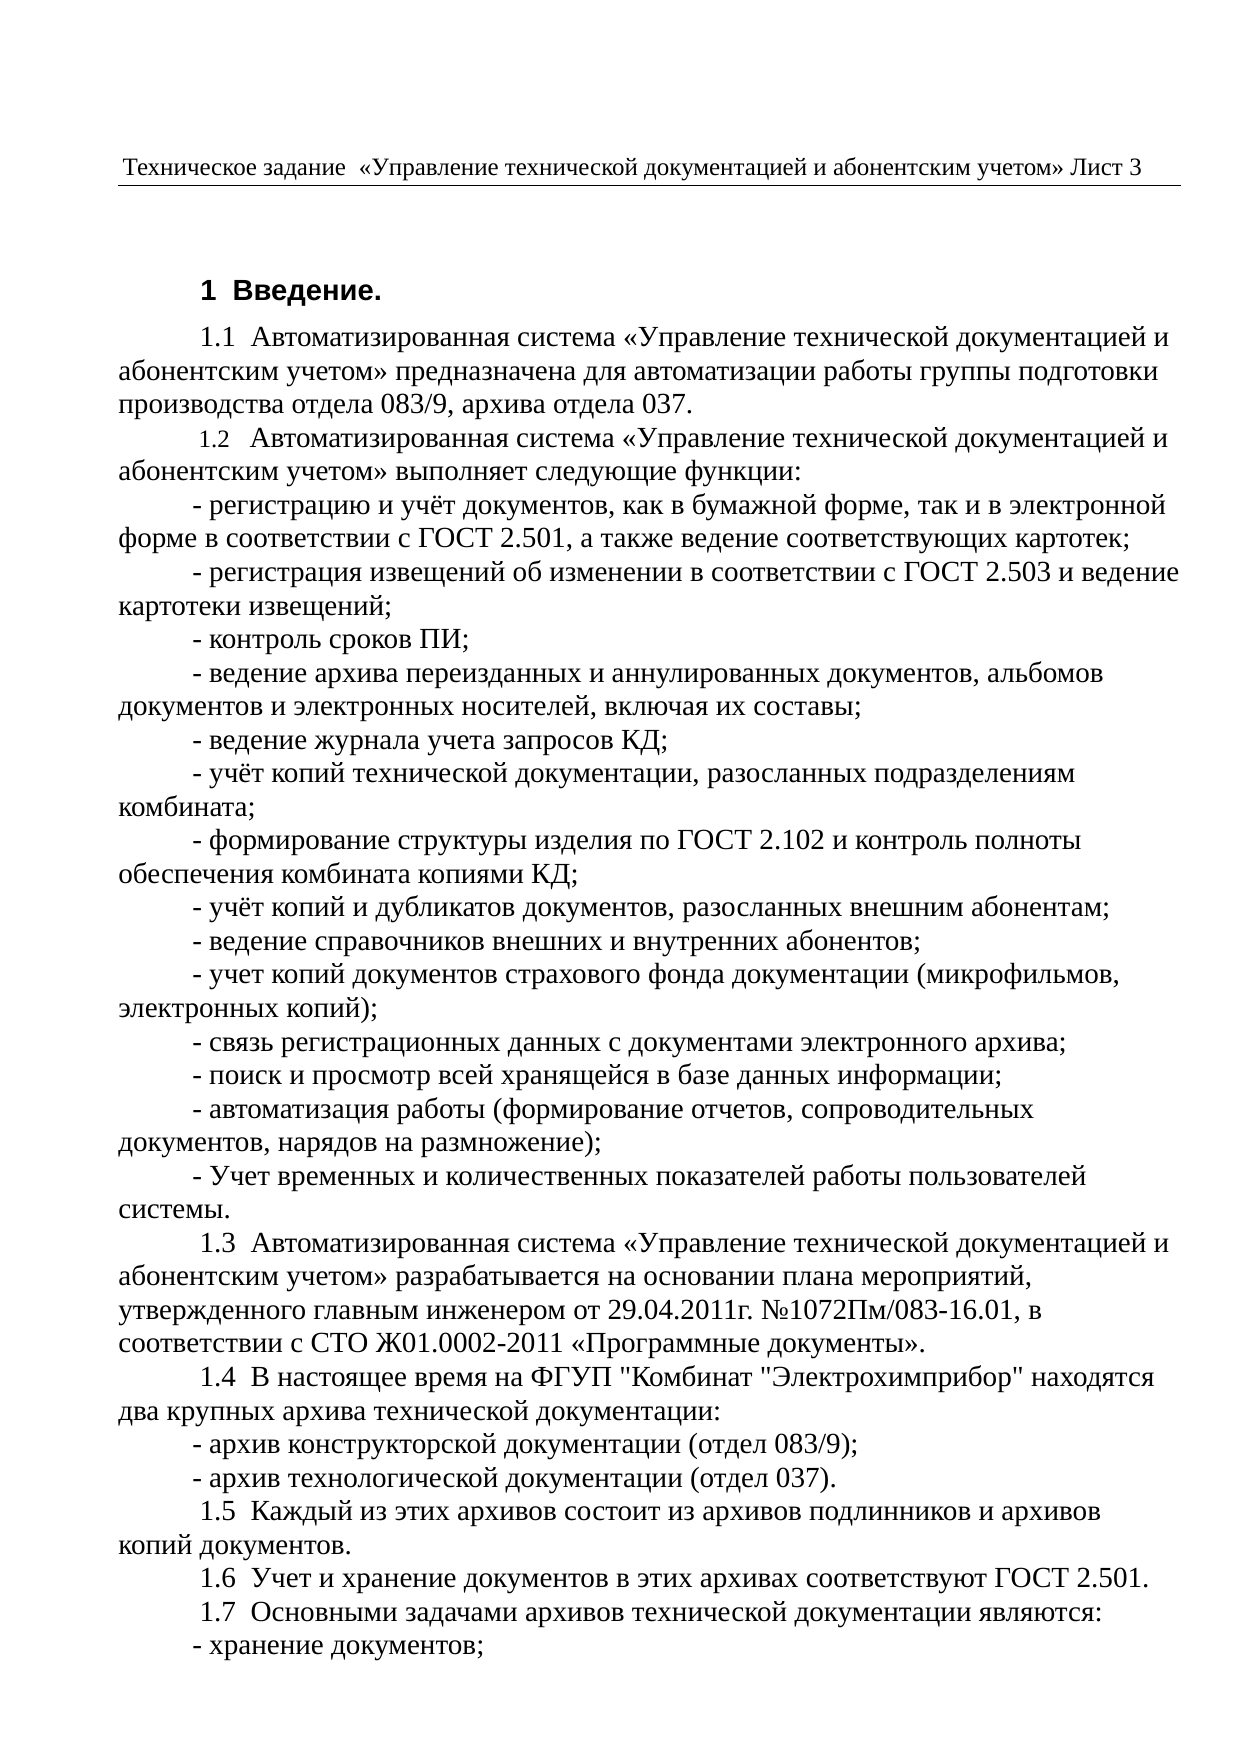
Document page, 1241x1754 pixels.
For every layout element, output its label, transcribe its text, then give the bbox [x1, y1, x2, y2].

list формирование структуры изделия по ГОСТ 2.102 и контроль полноты обеспечения комбината копиями КД; [118, 822, 1181, 889]
list Автоматизированная система «Управление технической документацией и абонентским учетом» разрабатывается на основании плана мероприятий, утвержденного главным инженером от 29.04.2011г. №1072Пм/083-16.01, в соответствии с СТО Ж01.0002-2011 «Программные документы». [118, 1225, 1181, 1359]
list ведение журнала учета запросов КД; [118, 722, 1181, 755]
list Автоматизированная система «Управление технической документацией и абонентским учетом» выполняет следующие функции: [118, 420, 1181, 487]
list ведение архива переизданных и аннулированных документов, альбомов документов и электронных носителей, включая их составы; [118, 655, 1181, 722]
list автоматизация работы (формирование отчетов, сопроводительных документов, нарядов на размножение); [118, 1091, 1181, 1158]
list учёт копий и дубликатов документов, разосланных внешним абонентам; [118, 889, 1181, 923]
list архив конструкторской документации (отдел 083/9); [118, 1426, 1181, 1460]
list хранение документов; [118, 1627, 1181, 1661]
list поиск и просмотр всей хранящейся в базе данных информации; [118, 1057, 1181, 1091]
list Учет временных и количественных показателей работы пользователей системы. [118, 1158, 1181, 1225]
list связь регистрационных данных с документами электронного архива; [118, 1024, 1181, 1057]
list учет копий документов страхового фонда документации (микрофильмов, электронных копий); [118, 957, 1181, 1024]
list архив технологической документации (отдел 037). [118, 1460, 1181, 1493]
list ведение справочников внешних и внутренних абонентов; [118, 923, 1181, 957]
list Автоматизированная система «Управление технической документацией и абонентским учетом» предназначена для автоматизации работы группы подготовки производства отдела 083/9, архива отдела 037. [118, 319, 1181, 420]
list регистрация извещений об изменении в соответствии с ГОСТ 2.503 и ведение картотеки извещений; [118, 554, 1181, 621]
list В настоящее время на ФГУП "Комбинат "Электрохимприбор" находятся два крупных архива технической документации: [118, 1359, 1181, 1426]
list Каждый из этих архивов состоит из архивов подлинников и архивов копий документов. [118, 1493, 1181, 1560]
list Учет и хранение документов в этих архивах соответствуют ГОСТ 2.501. [118, 1560, 1181, 1594]
list регистрацию и учёт документов, как в бумажной форме, так и в электронной форме в соответствии с ГОСТ 2.501, а также ведение соответствующих картотек; [118, 487, 1181, 554]
subtitle Введение. [118, 273, 1181, 307]
list Основными задачами архивов технической документации являются: [118, 1594, 1181, 1627]
list контроль сроков ПИ; [118, 621, 1181, 655]
list учёт копий технической документации, разосланных подразделениям комбината; [118, 755, 1181, 822]
